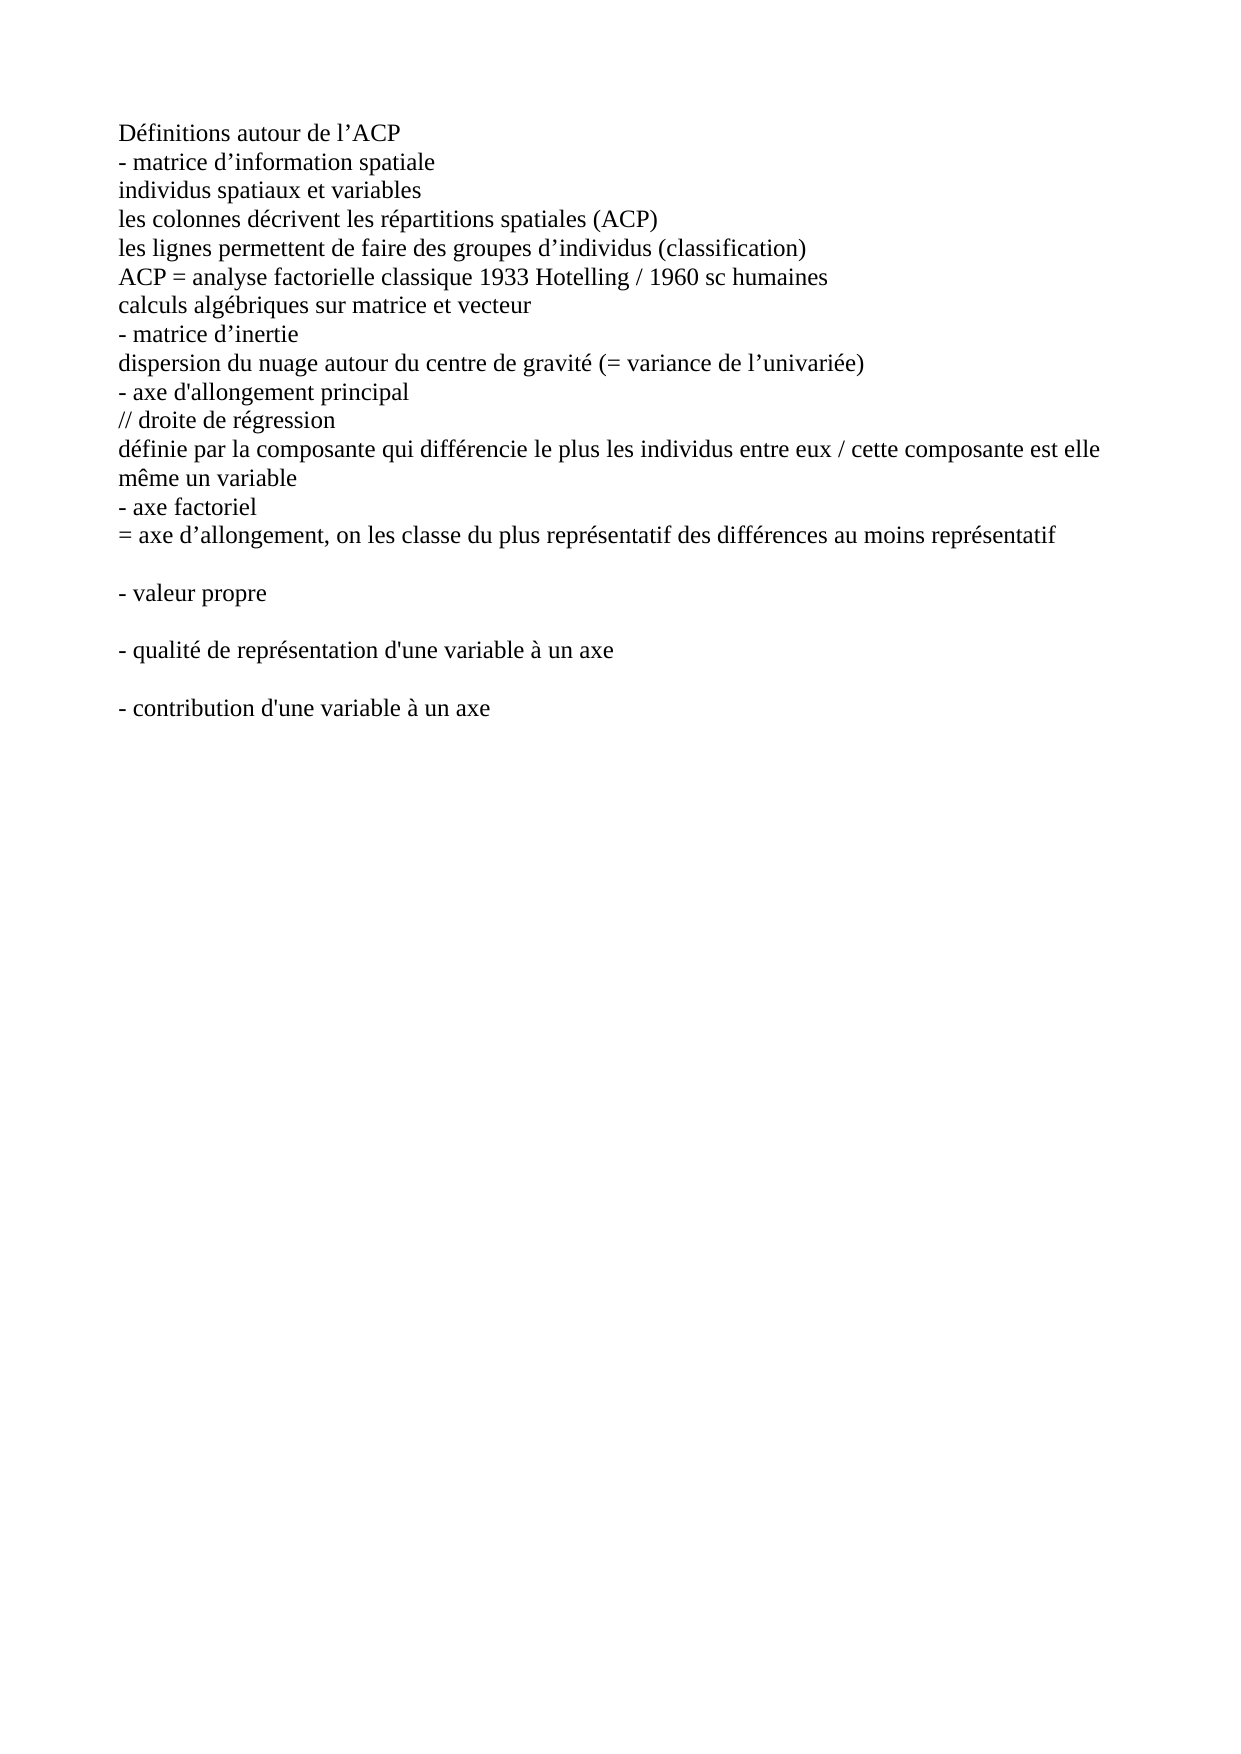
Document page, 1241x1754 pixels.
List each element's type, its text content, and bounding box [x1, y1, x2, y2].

text définie par la composante qui différencie le plus les individus entre eux / cette composante est elle même un variable - axe factoriel [118, 434, 1122, 521]
text ACP = analyse factorielle classique 1933 Hotelling / 1960 sc humaines [118, 262, 1122, 291]
text calculs algébriques sur matrice et vecteur [118, 291, 1122, 319]
text Définitions autour de l’ACP [118, 118, 1122, 147]
text = axe d’allongement, on les classe du plus représentatif des différences au moins représentatif - valeur propre - qualité de représentation d'une variable à un axe - contribution d'une variable à un axe [118, 521, 1122, 722]
text les lignes permettent de faire des groupes d’individus (classification) [118, 233, 1122, 262]
text - axe d'allongement principal // droite de régression [118, 377, 1122, 434]
text - matrice d’information spatiale [118, 147, 1122, 176]
text dispersion du nuage autour du centre de gravité (= variance de l’univariée) [118, 348, 1122, 377]
text les colonnes décrivent les répartitions spatiales (ACP) [118, 204, 1122, 233]
text individus spatiaux et variables [118, 176, 1122, 204]
text - matrice d’inertie [118, 319, 1122, 348]
